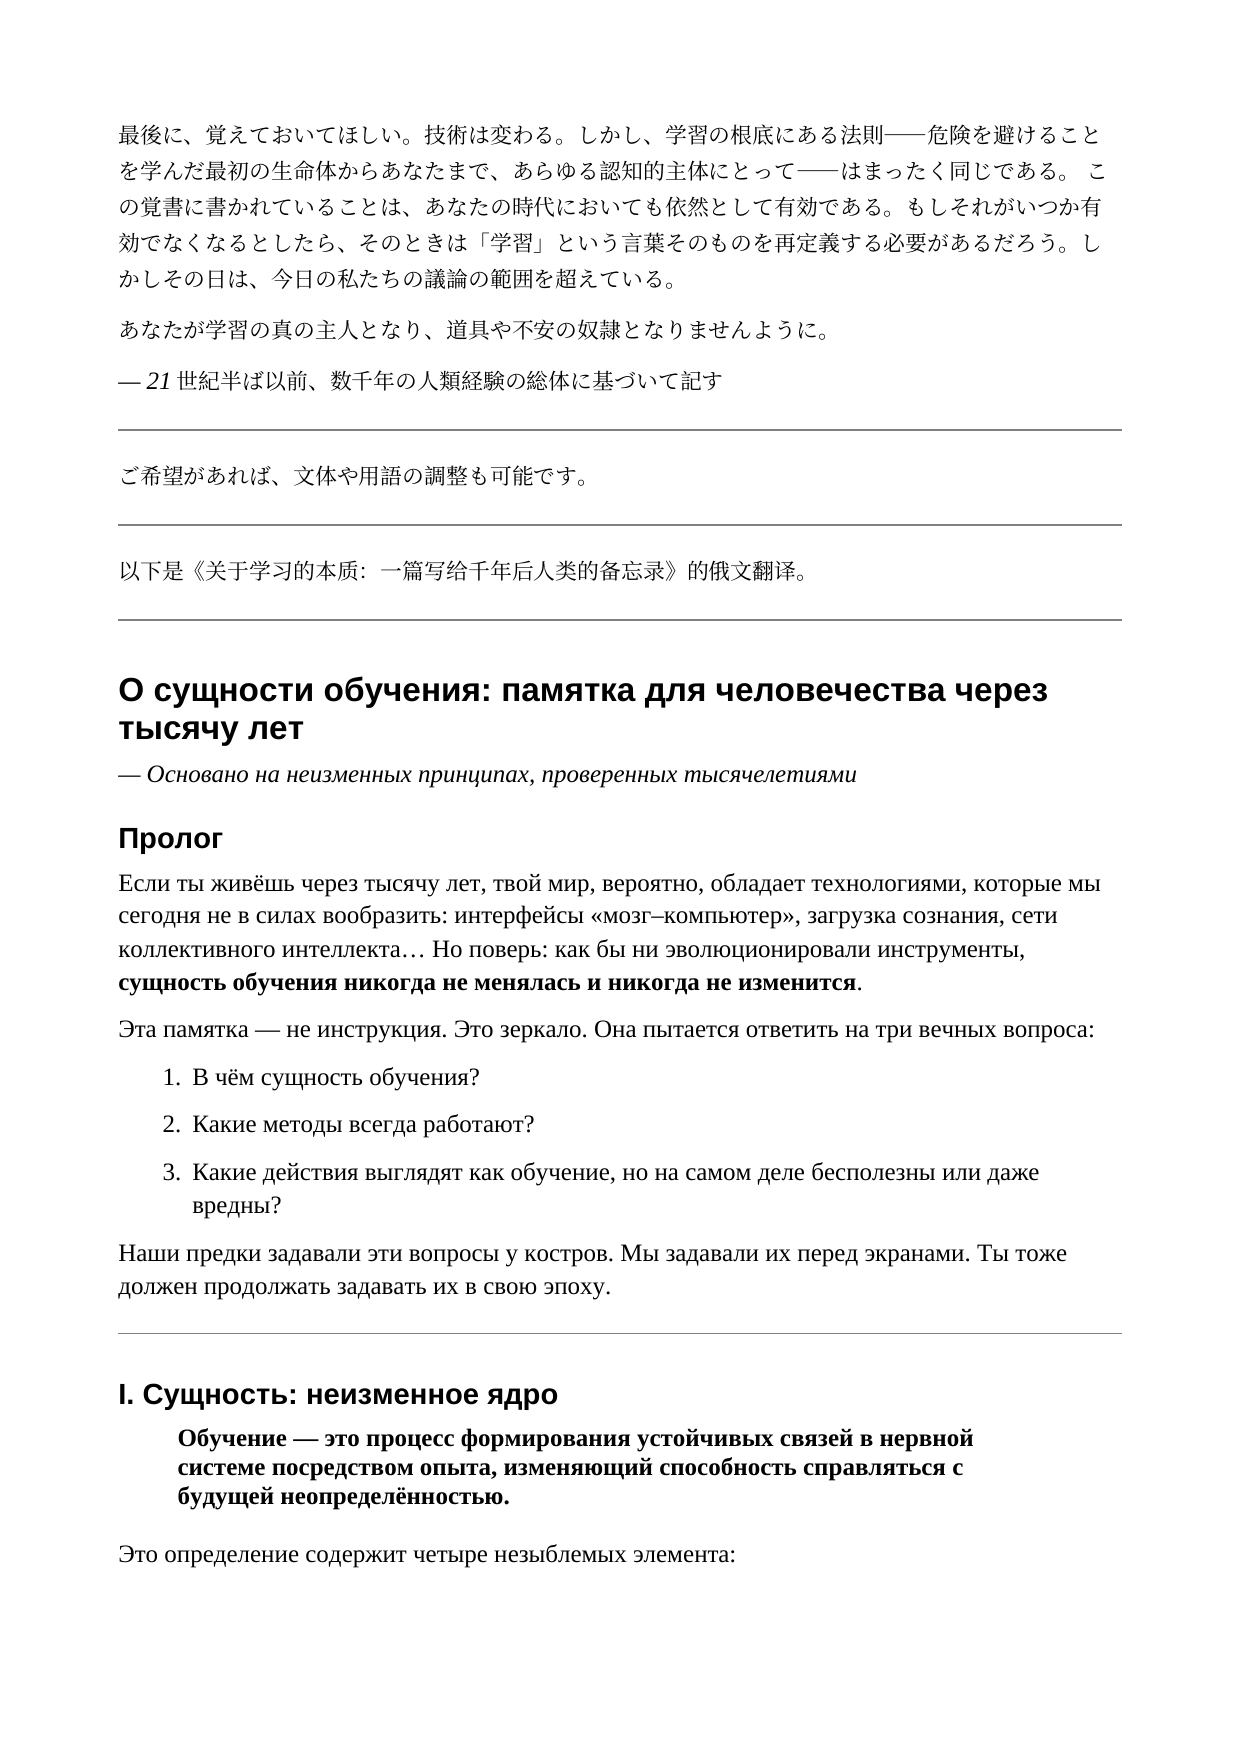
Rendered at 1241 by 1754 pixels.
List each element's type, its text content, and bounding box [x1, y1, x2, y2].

subtitle О сущности обучения: памятка для человечества через тысячу лет [118, 670, 1122, 747]
text 最後に、覚えておいてほしい。技術は変わる。しかし、学習の根底にある法則——危険を避けることを学んだ最初の生命体からあなたまで、あらゆる認知的主体にとって——はまったく同じである。 この覚書に書かれていることは、あなたの時代においても依然として有効である。もしそれがいつか有効でなくなるとしたら、そのときは「学習」という言葉そのものを再定義する必要があるだろう。しかしその日は、今日の私たちの議論の範囲を超えている。 [118, 118, 1122, 294]
list Какие действия выглядят как обучение, но на самом деле бесполезны или даже вредны? [162, 1157, 1122, 1219]
text ご希望があれば、文体や用語の調整も可能です。 [118, 459, 1122, 491]
list Какие методы всегда работают? [162, 1109, 1122, 1138]
subtitle Пролог [118, 822, 1122, 855]
text あなたが学習の真の主人となり、道具や不安の奴隷となりませんように。 [118, 313, 1122, 345]
text — Основано на неизменных принципах, проверенных тысячелетиями [118, 759, 1122, 788]
text Это определение содержит четыре незыблемых элемента: [118, 1539, 1122, 1568]
text Эта памятка — не инструкция. Это зеркало. Она пытается ответить на три вечных вопроса: [118, 1014, 1122, 1043]
text Наши предки задавали эти вопросы у костров. Мы задавали их перед экранами. Ты тоже должен продолжать задавать их в свою эпоху. [118, 1238, 1122, 1299]
subtitle I. Сущность: неизменное ядро [118, 1377, 1122, 1411]
text 以下是《关于学习的本质：一篇写给千年后人类的备忘录》的俄文翻译。 [118, 554, 1122, 586]
list В чём сущность обучения? [162, 1062, 1122, 1091]
text — 21世紀半ば以前、数千年の人類経験の総体に基づいて記す [118, 364, 1122, 396]
text Обучение — это процесс формирования устойчивых связей в нервной системе посредством опыта, изменяющий способность справляться с будущей неопределённостью. [177, 1423, 1063, 1509]
text Если ты живёшь через тысячу лет, твой мир, вероятно, обладает технологиями, которые мы сегодня не в силах вообразить: интерфейсы «мозг–компьютер», загрузка сознания, сети коллективного интеллекта… Но поверь: как бы ни эволюционировали инструменты, сущность обучения никогда не менялась и никогда не изменится. [118, 868, 1122, 995]
